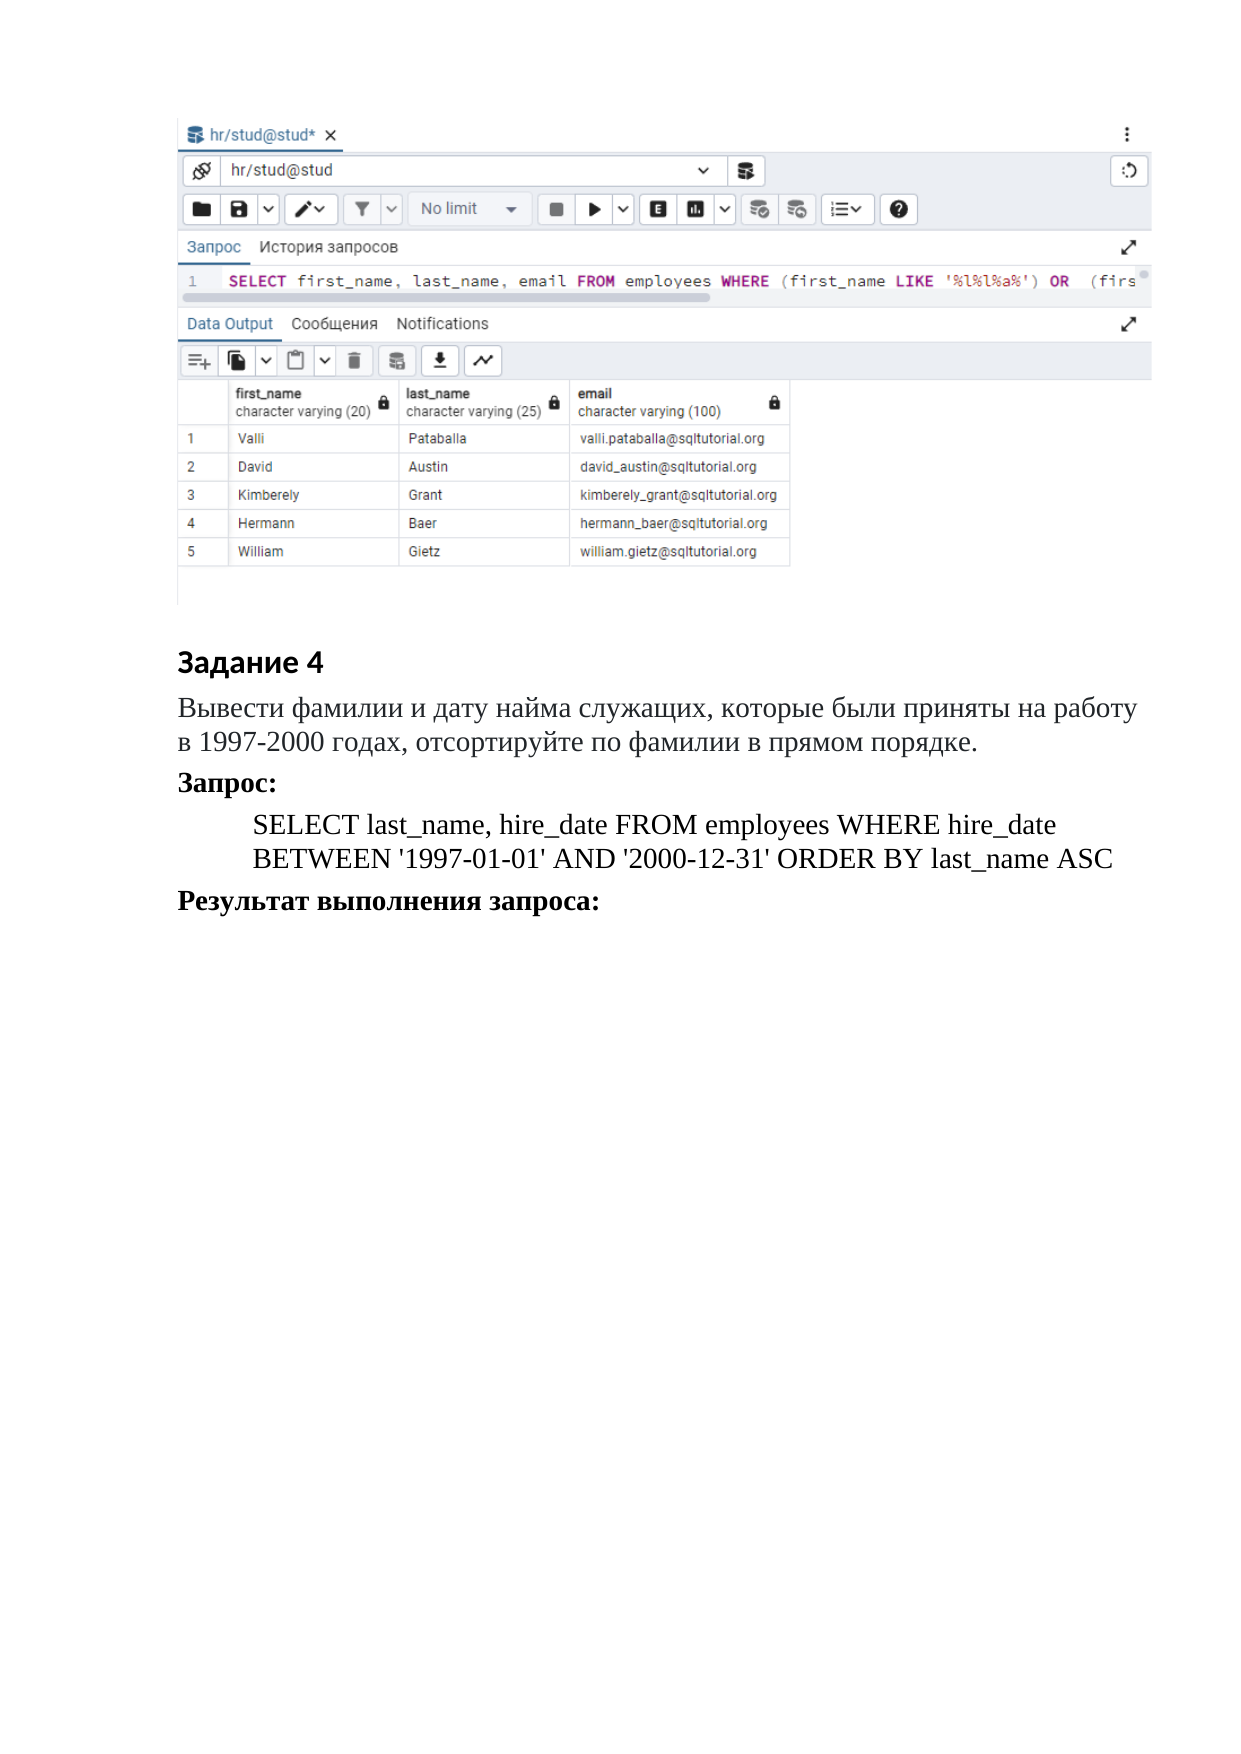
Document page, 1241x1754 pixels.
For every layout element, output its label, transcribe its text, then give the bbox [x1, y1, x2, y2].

picture [177, 118, 1152, 605]
text Результат выполнения запроса: [177, 883, 1152, 916]
text Вывести фамилии и дату найма служащих, которые были приняты на работу в 1997-2000 годах, отсортируйте по фамилии в прямом порядке. [177, 690, 1152, 757]
text Запрос: [177, 766, 1152, 799]
text Задание 4 [177, 641, 1152, 682]
text SELECT last_name, hire_date FROM employees WHERE hire_date BETWEEN '1997-01-01' AND '2000-12-31' ORDER BY last_name ASC [252, 807, 1152, 874]
